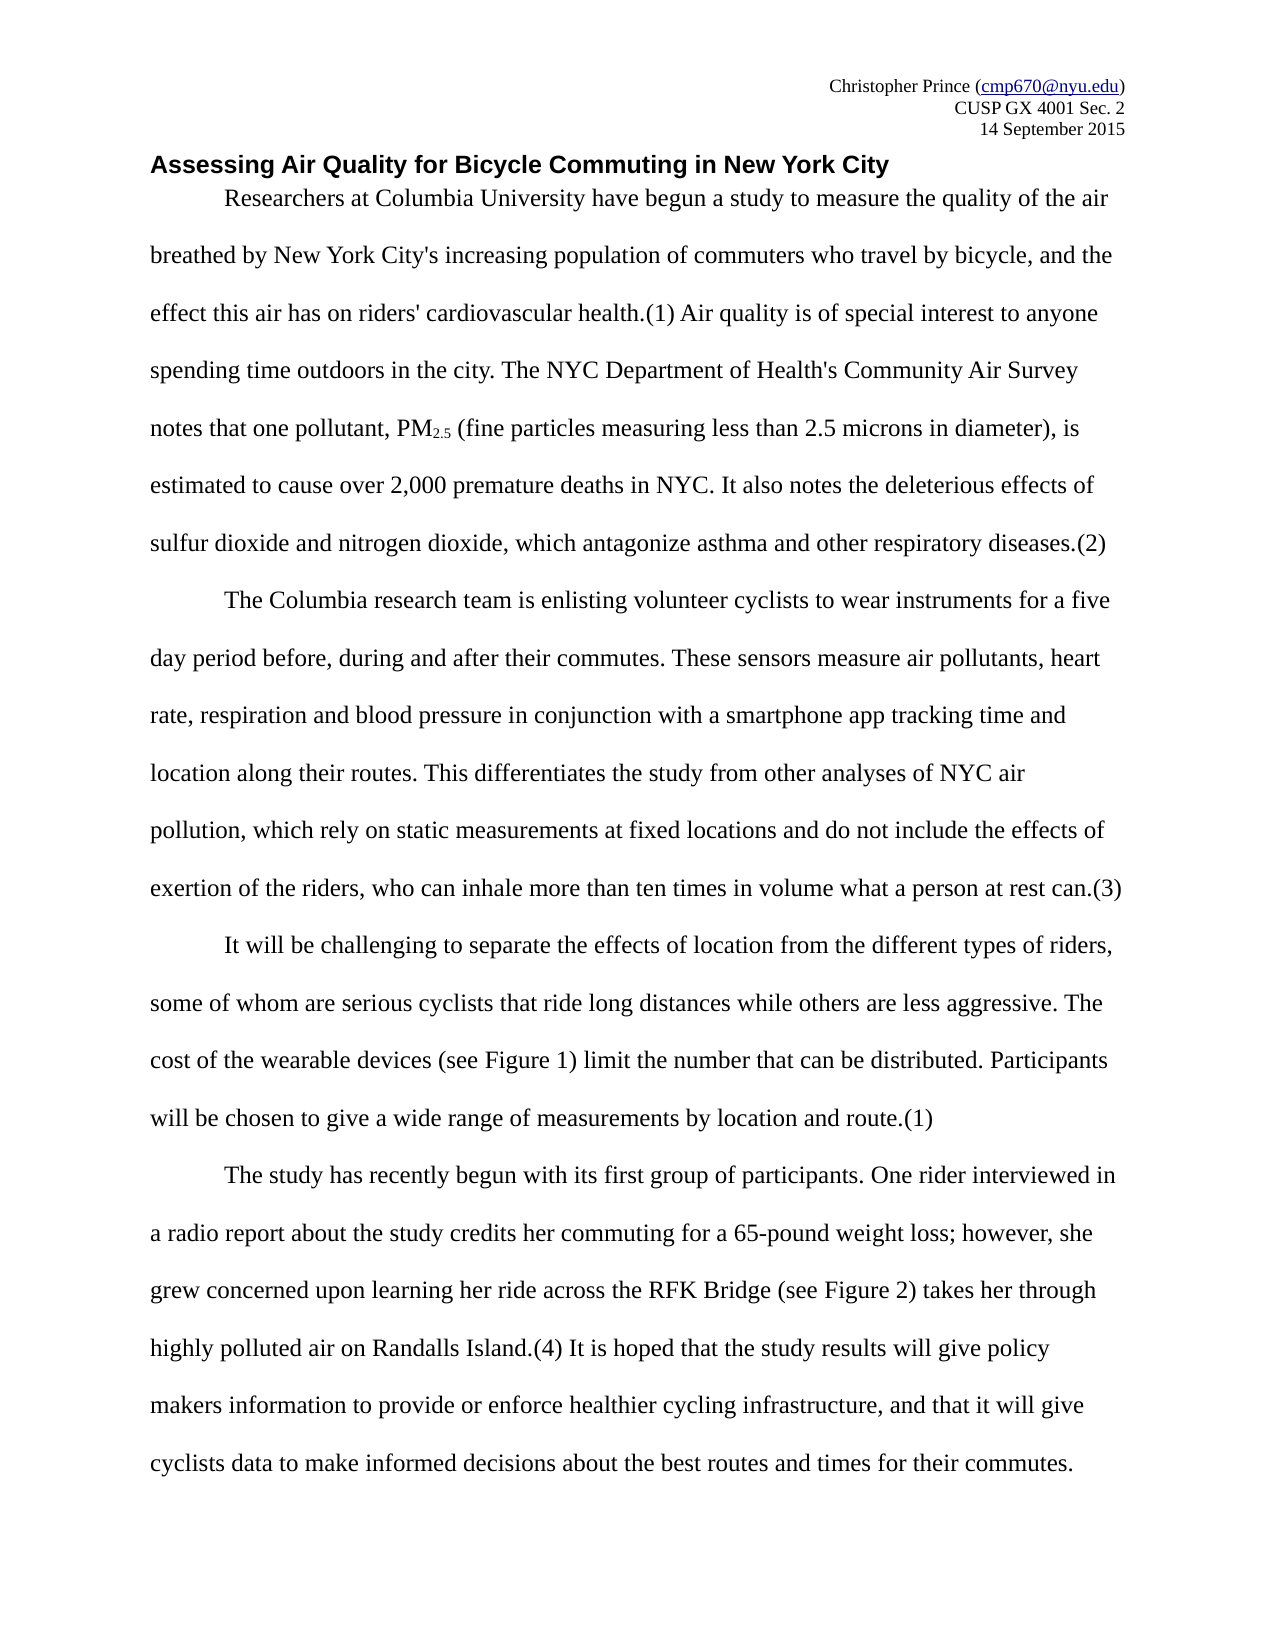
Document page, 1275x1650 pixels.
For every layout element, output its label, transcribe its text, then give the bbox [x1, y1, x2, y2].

text The study has recently begun with its first group of participants. One rider interviewed in a radio report about the study credits her commuting for a 65-pound weight loss; however, she grew concerned upon learning her ride across the RFK Bridge (see Figure 2) takes her through highly polluted air on Randalls Island.(4) It is hoped that the study results will give policy makers information to provide or enforce healthier cycling infrastructure, and that it will give cyclists data to make informed decisions about the best routes and times for their commutes. [150, 1161, 1125, 1477]
text The Columbia research team is enlisting volunteer cyclists to wear instruments for a five day period before, during and after their commutes. These sensors measure air pollutants, heart rate, respiration and blood pressure in conjunction with a smartphone app tracking time and location along their routes. This differentiates the study from other analyses of NYC air pollution, which rely on static measurements at fixed locations and do not include the effects of exertion of the riders, who can inhale more than ten times in volume what a person at rest can.(3) [150, 586, 1125, 902]
text Assessing Air Quality for Bicycle Commuting in New York City [150, 150, 1125, 179]
text Researchers at Columbia University have begun a study to measure the quality of the air breathed by New York City's increasing population of commuters who travel by bicycle, and the effect this air has on riders' cardiovascular health.(1) Air quality is of special interest to anyone spending time outdoors in the city. The NYC Department of Health's Community Air Survey notes that one pollutant, PM2.5 (fine particles measuring less than 2.5 microns in diameter), is estimated to cause over 2,000 premature deaths in NYC. It also notes the deleterious effects of sulfur dioxide and nitrogen dioxide, which antagonize asthma and other respiratory diseases.(2) [150, 183, 1125, 557]
text It will be challenging to separate the effects of location from the different types of riders, some of whom are serious cyclists that ride long distances while others are less aggressive. The cost of the wearable devices (see Figure 1) limit the number that can be distributed. Participants will be chosen to give a wide range of measurements by location and route.(1) [150, 931, 1125, 1132]
